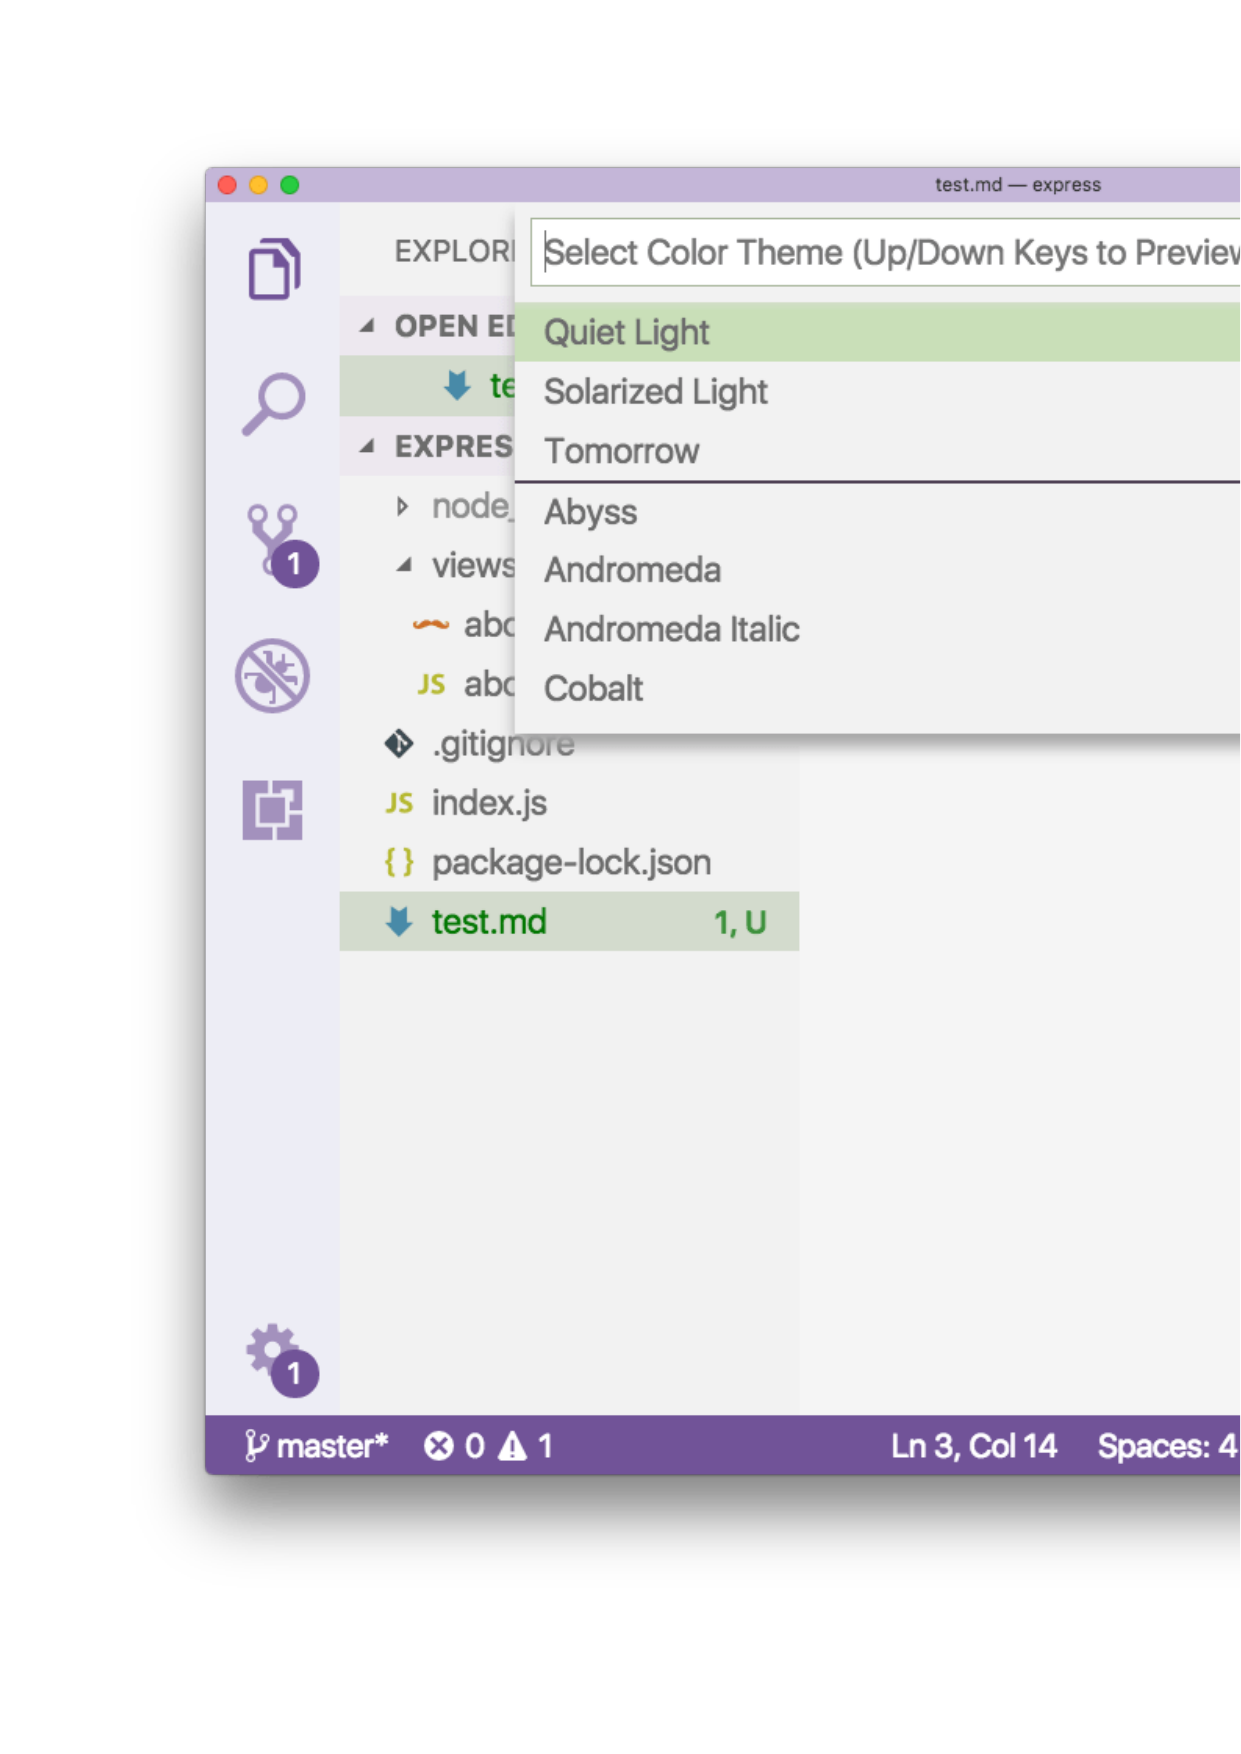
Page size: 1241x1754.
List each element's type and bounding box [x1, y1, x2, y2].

picture [118, 118, 1241, 1600]
